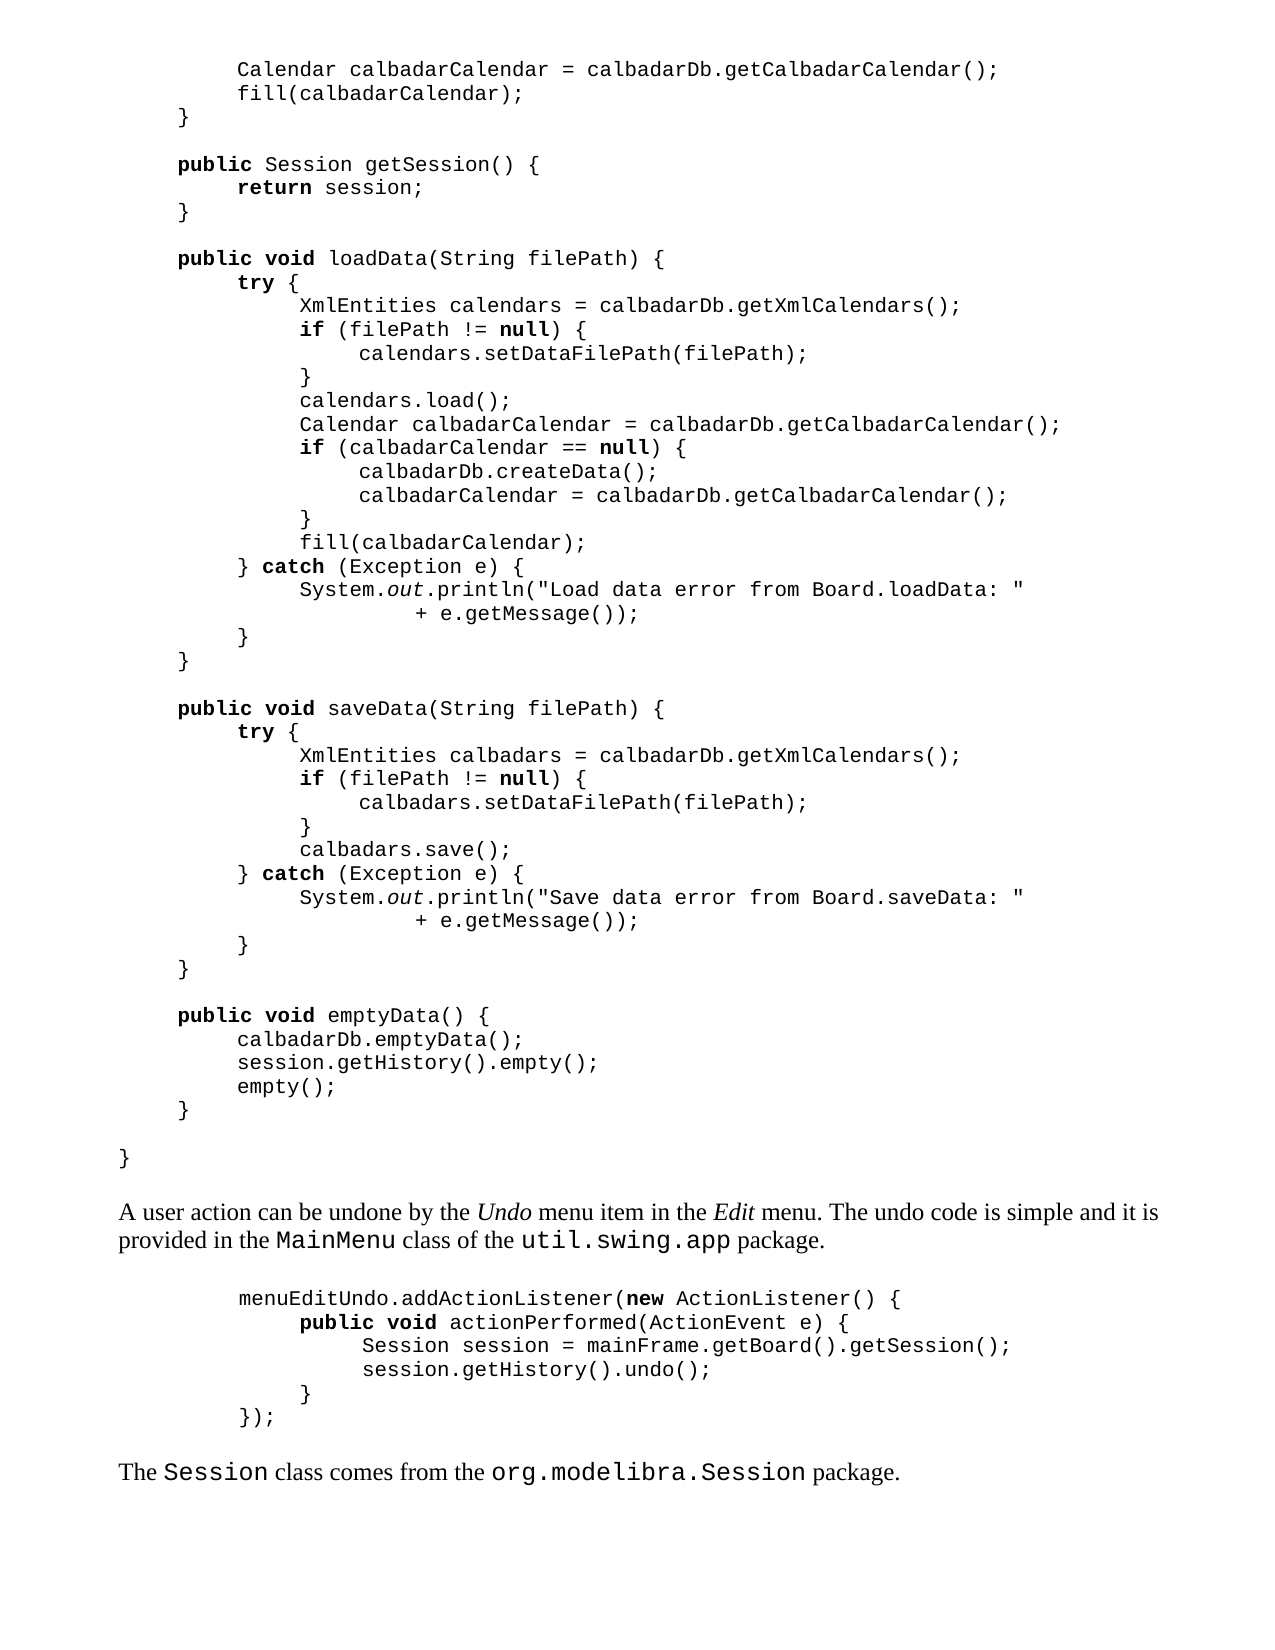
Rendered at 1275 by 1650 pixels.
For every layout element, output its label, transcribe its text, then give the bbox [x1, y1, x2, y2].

text XmlEntities calendars = calbadarDb.getXmlCalendars(); [118, 296, 1216, 319]
text return session; [118, 177, 1216, 201]
text } [118, 650, 1216, 674]
text } [118, 366, 1216, 390]
text } [118, 508, 1216, 532]
text public void actionPerformed(ActionEvent e) { [118, 1312, 1216, 1336]
text + e.getMessage()); [118, 910, 1216, 934]
text XmlEntities calbadars = calbadarDb.getXmlCalendars(); [118, 745, 1216, 768]
text calendars.setDataFilePath(filePath); [118, 343, 1216, 366]
text + e.getMessage()); [118, 603, 1216, 627]
text calbadarDb.emptyData(); [118, 1028, 1216, 1052]
text try { [118, 272, 1216, 296]
text empty(); [118, 1076, 1216, 1099]
text public void saveData(String filePath) { [118, 697, 1216, 721]
text } catch (Exception e) { [118, 556, 1216, 579]
text calendars.load(); [118, 390, 1216, 414]
text calbadarCalendar = calbadarDb.getCalbadarCalendar(); [118, 485, 1216, 508]
text if (filePath != null) { [118, 319, 1216, 343]
text } [118, 106, 1216, 130]
text } [118, 627, 1216, 650]
text fill(calbadarCalendar); [118, 532, 1216, 556]
text }); [118, 1406, 1216, 1430]
text System.out.println("Save data error from Board.saveData: " [118, 887, 1216, 910]
text calbadarDb.createData(); [118, 461, 1216, 485]
text } [118, 1099, 1216, 1123]
text public Session getSession() { [118, 154, 1216, 177]
text session.getHistory().empty(); [118, 1052, 1216, 1076]
text Calendar calbadarCalendar = calbadarDb.getCalbadarCalendar(); [118, 59, 1216, 83]
text calbadars.save(); [118, 839, 1216, 863]
text } [118, 1383, 1216, 1406]
text } catch (Exception e) { [118, 863, 1216, 887]
text public void loadData(String filePath) { [118, 248, 1216, 272]
text menuEditUndo.addActionListener(new ActionListener() { [118, 1283, 1216, 1312]
text Session session = mainFrame.getBoard().getSession(); [118, 1336, 1216, 1359]
text } [118, 934, 1216, 958]
text public void emptyData() { [118, 1005, 1216, 1028]
text if (calbadarCalendar == null) { [118, 437, 1216, 461]
text Calendar calbadarCalendar = calbadarDb.getCalbadarCalendar(); [118, 414, 1216, 437]
text } [118, 1147, 1216, 1170]
text try { [118, 721, 1216, 745]
text } [118, 201, 1216, 224]
text } [118, 958, 1216, 981]
text A user action can be undone by the Undo menu item in the Edit menu. The undo code is simple and it is provided in the MainMenu class of the util.swing.app package. [118, 1198, 1216, 1256]
text System.out.println("Load data error from Board.loadData: " [118, 579, 1216, 603]
text calbadars.setDataFilePath(filePath); [118, 792, 1216, 816]
text fill(calbadarCalendar); [118, 83, 1216, 106]
text session.getHistory().undo(); [118, 1359, 1216, 1383]
text } [118, 816, 1216, 839]
text if (filePath != null) { [118, 768, 1216, 792]
text The Session class comes from the org.modelibra.Session package. [118, 1458, 1216, 1488]
